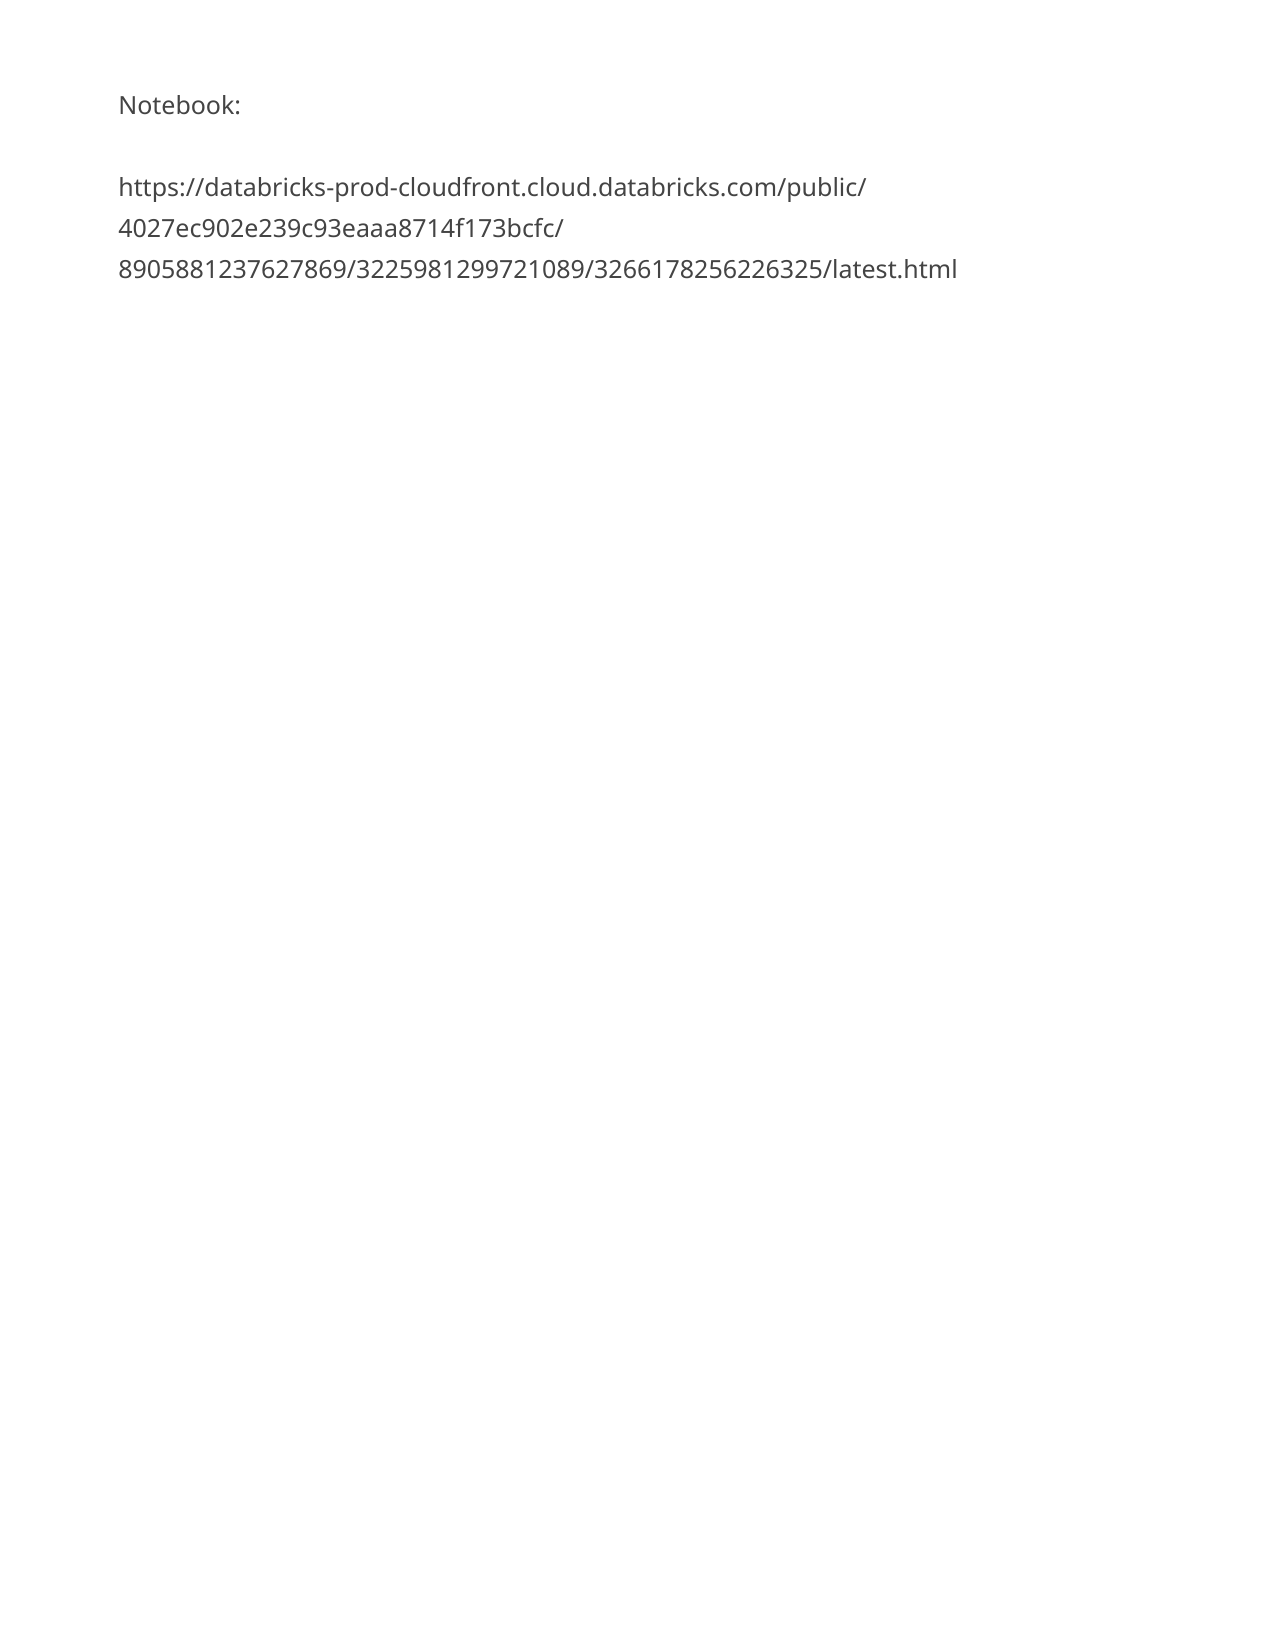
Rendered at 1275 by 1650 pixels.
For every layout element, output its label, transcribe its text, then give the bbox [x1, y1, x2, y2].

text https://databricks-prod-cloudfront.cloud.databricks.com/public/4027ec902e239c93eaaa8714f173bcfc/8905881237627869/3225981299721089/3266178256226325/latest.html [118, 169, 1157, 285]
text Notebook: [118, 88, 1157, 122]
